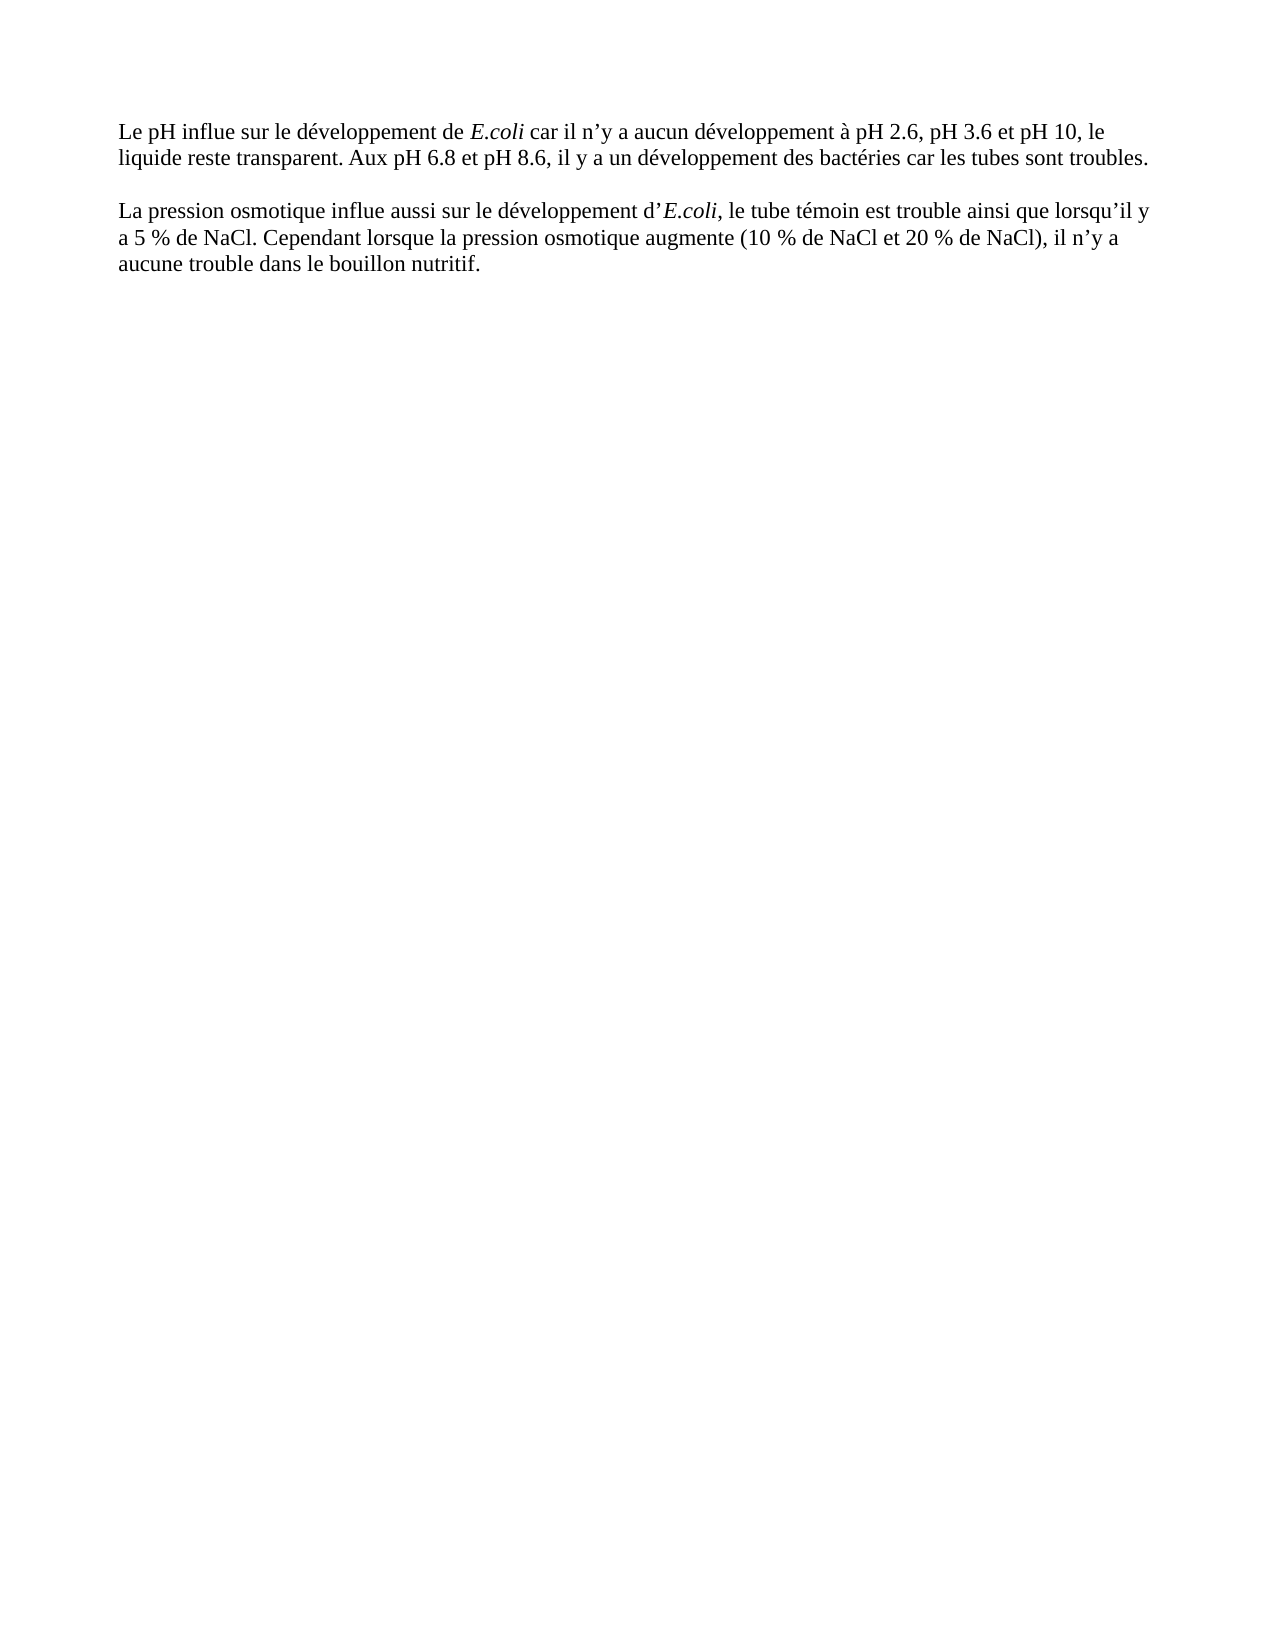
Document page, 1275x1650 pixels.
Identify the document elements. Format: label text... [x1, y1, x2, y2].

text La pression osmotique influe aussi sur le développement d’E.coli, le tube témoin est trouble ainsi que lorsqu’il y a 5 % de NaCl. Cependant lorsque la pression osmotique augmente (10 % de NaCl et 20 % de NaCl), il n’y a aucune trouble dans le bouillon nutritif. [118, 197, 1157, 276]
text Le pH influe sur le développement de E.coli car il n’y a aucun développement à pH 2.6, pH 3.6 et pH 10, le liquide reste transparent. Aux pH 6.8 et pH 8.6, il y a un développement des bactéries car les tubes sont troubles. [118, 118, 1157, 171]
